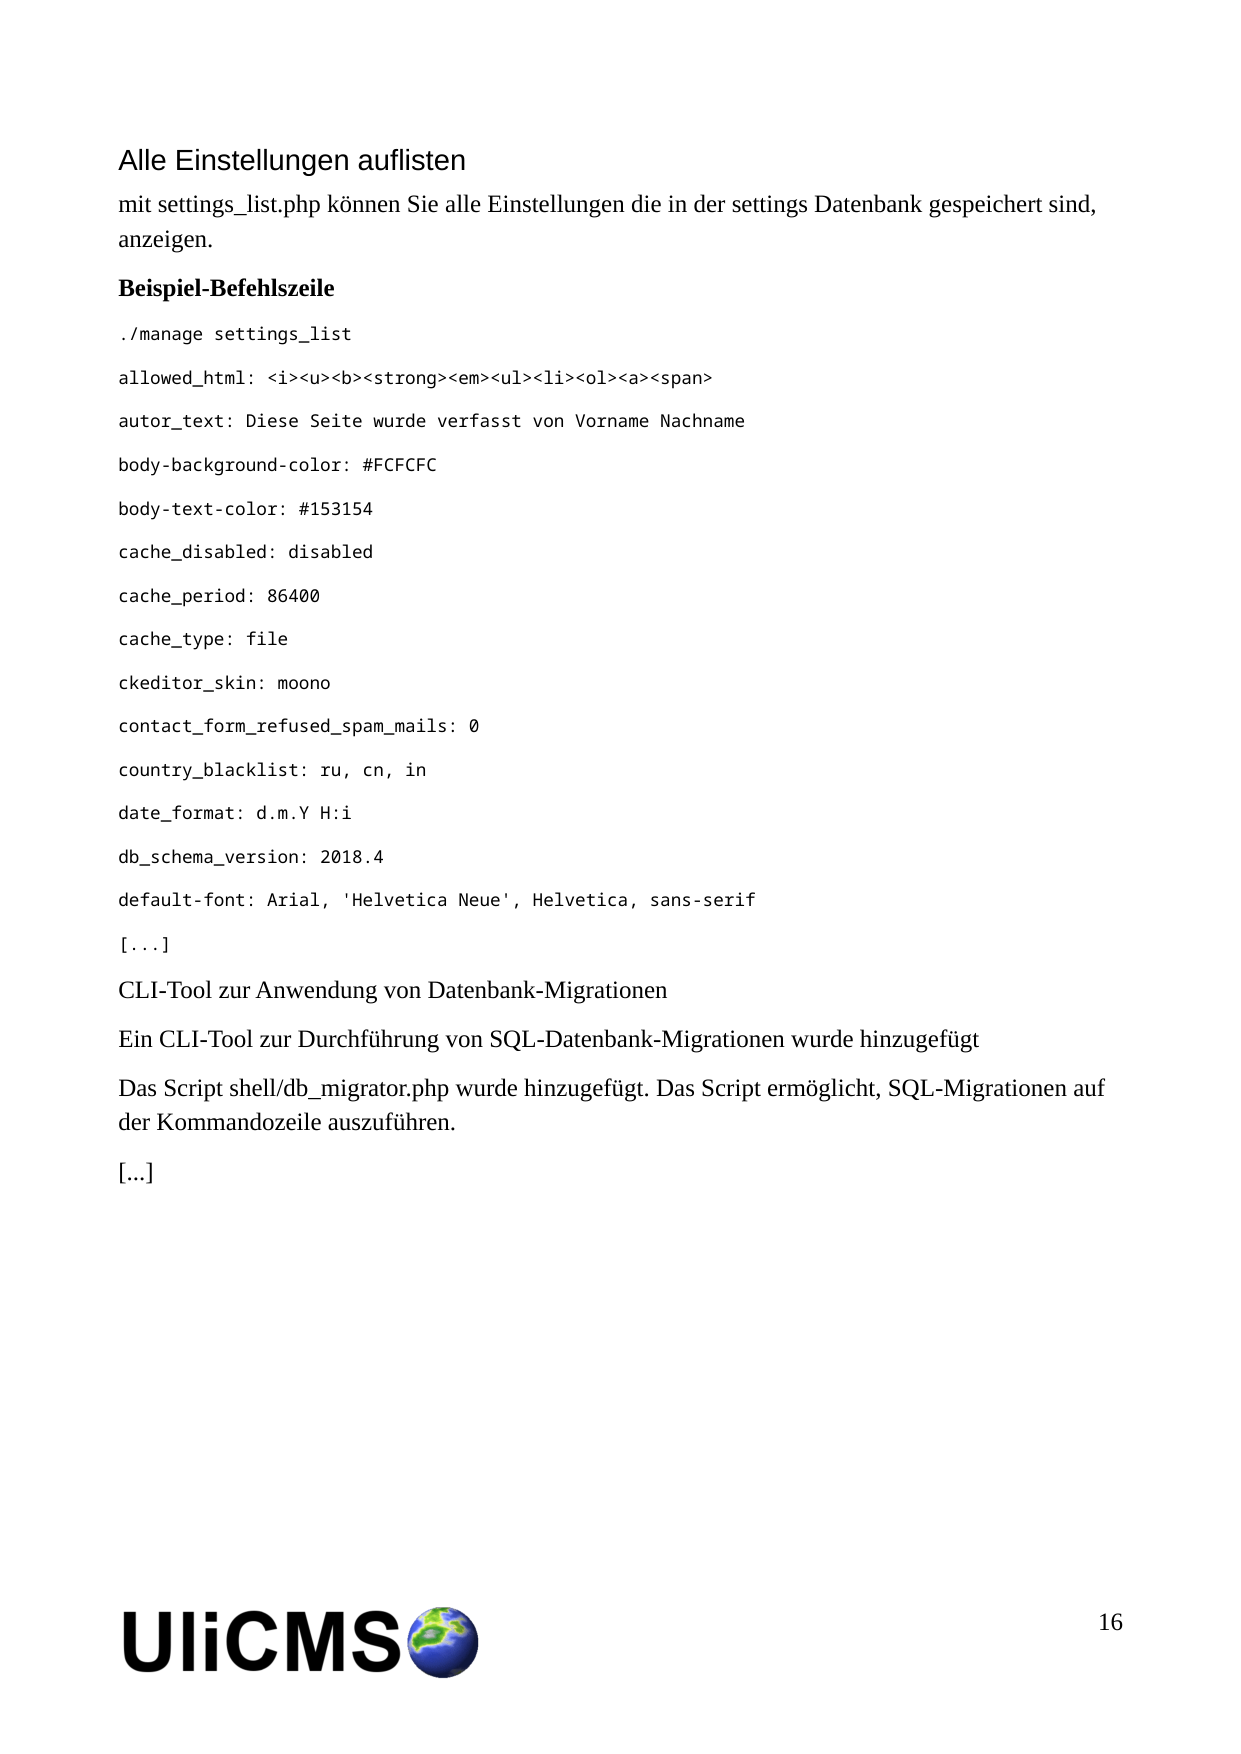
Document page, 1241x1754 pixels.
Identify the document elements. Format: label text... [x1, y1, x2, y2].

text default-font: Arial, 'Helvetica Neue', Helvetica, sans-serif [118, 888, 1123, 912]
text date_format: d.m.Y H:i [118, 801, 1123, 825]
text Ein CLI-Tool zur Durchführung von SQL-Datenbank-Migrationen wurde hinzugefügt [118, 1024, 1123, 1053]
text country_blacklist: ru, cn, in [118, 757, 1123, 781]
text Das Script shell/db_migrator.php wurde hinzugefügt. Das Script ermöglicht, SQL-Migrationen auf der Kommandozeile auszuführen. [118, 1073, 1123, 1136]
text [...] [118, 931, 1123, 956]
text cache_period: 86400 [118, 583, 1123, 607]
subtitle Alle Einstellungen auflisten [118, 143, 1123, 177]
picture [118, 1607, 479, 1681]
text Beispiel-Befehlszeile [118, 273, 1123, 301]
text contact_form_refused_spam_mails: 0 [118, 714, 1123, 738]
text ckeditor_skin: moono [118, 670, 1123, 694]
text cache_type: file [118, 627, 1123, 651]
text body-text-color: #153154 [118, 496, 1123, 520]
text db_schema_version: 2018.4 [118, 844, 1123, 868]
text mit settings_list.php können Sie alle Einstellungen die in der settings Datenbank gespeichert sind, anzeigen. [118, 189, 1123, 252]
text ./manage settings_list [118, 322, 1123, 346]
text [...] [118, 1157, 1123, 1185]
text cache_disabled: disabled [118, 539, 1123, 564]
text body-background-color: #FCFCFC [118, 452, 1123, 477]
text autor_text: Diese Seite wurde verfasst von Vorname Nachname [118, 409, 1123, 433]
text allowed_html: <i><u><b><strong><em><ul><li><ol><a><span> [118, 365, 1123, 389]
